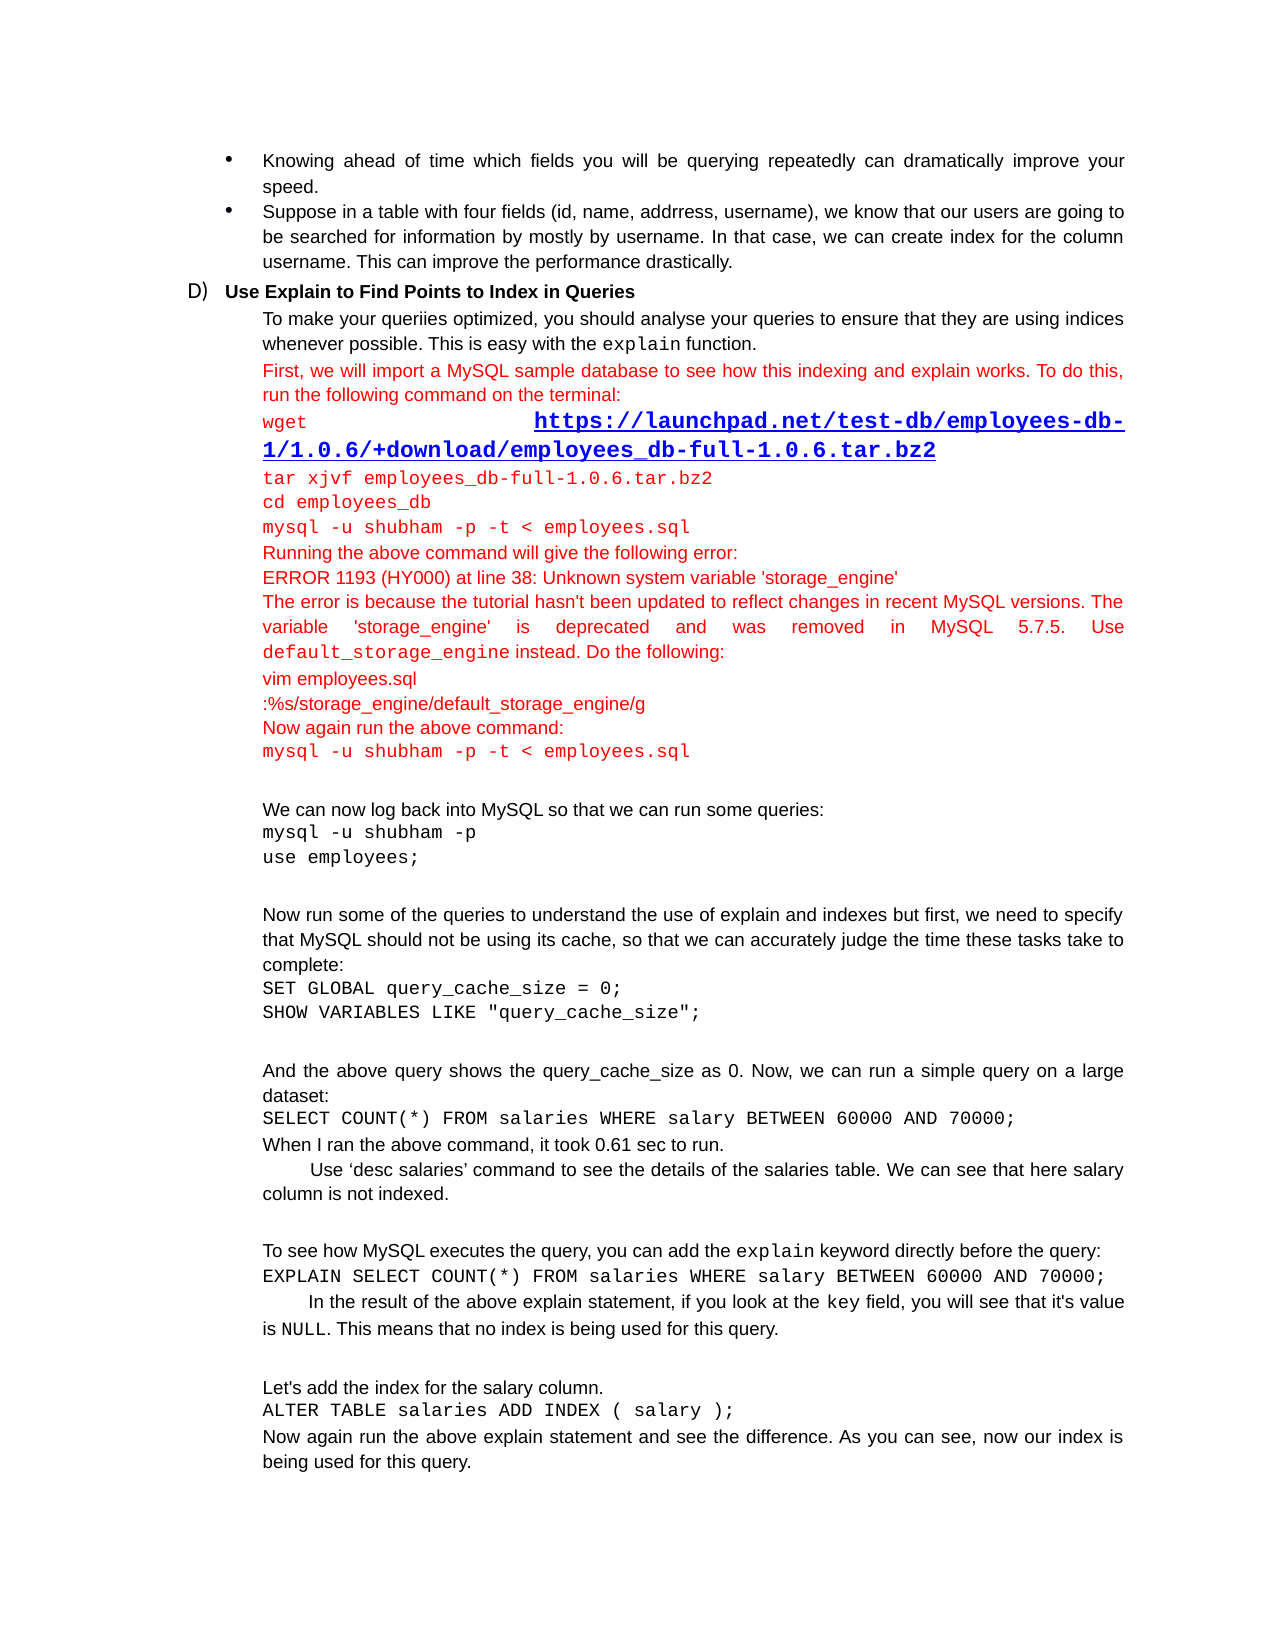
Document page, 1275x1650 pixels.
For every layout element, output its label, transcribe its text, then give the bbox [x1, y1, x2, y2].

list mysql -u shubham -p [225, 823, 1125, 844]
list Use ‘desc salaries’ command to see the details of the salaries table. We can see that here salary column is not indexed. [225, 1158, 1125, 1205]
list SHOW VARIABLES LIKE "query_cache_size"; [225, 1003, 1125, 1024]
list Let's add the index for the salary column. [225, 1376, 1125, 1398]
list vim employees.sql [225, 668, 1125, 689]
list wget https://launchpad.net/test-db/employees-db-1/1.0.6/+download/employees_db-full-1.0.6.tar.bz2 [225, 409, 1125, 465]
list Knowing ahead of time which fields you will be querying repeatedly can dramatically improve your speed. [225, 150, 1125, 197]
list The error is because the tutorial hasn't been updated to reflect changes in recent MySQL versions. The variable 'storage_engine' is deprecated and was removed in MySQL 5.7.5. Use default_storage_engine instead. Do the following: [225, 591, 1125, 664]
list In the result of the above explain statement, if you look at the key field, you will see that it's value is NULL. This means that no index is being used for this query. [225, 1291, 1125, 1341]
list tar xjvf employees_db-full-1.0.6.tar.bz2 [225, 469, 1125, 490]
list Use Explain to Find Points to Index in Queries [187, 276, 1125, 304]
list Now again run the above explain statement and see the difference. As you can see, now our index is being used for this query. [225, 1426, 1125, 1472]
list Now run some of the queries to understand the use of explain and indexes but first, we need to specify that MySQL should not be using its cache, so that we can accurately judge the time these tasks take to complete: [225, 904, 1125, 975]
list Running the above command will give the following error: [225, 542, 1125, 563]
list SET GLOBAL query_cache_size = 0; [225, 979, 1125, 1000]
list ALTER TABLE salaries ADD INDEX ( salary ); [225, 1401, 1125, 1422]
list To see how MySQL executes the query, you can add the explain keyword directly before the query: [225, 1240, 1125, 1263]
list First, we will import a MySQL sample database to see how this indexing and explain works. To do this, run the following command on the terminal: [225, 359, 1125, 406]
list EXPLAIN SELECT COUNT(*) FROM salaries WHERE salary BETWEEN 60000 AND 70000; [225, 1267, 1125, 1288]
list And the above query shows the query_cache_size as 0. Now, we can run a simple query on a large dataset: [225, 1059, 1125, 1106]
list Suppose in a table with four fields (id, name, addrress, username), we know that our users are going to be searched for information by mostly by username. In that case, we can create index for the column username. This can improve the performance drastically. [225, 201, 1125, 273]
list SELECT COUNT(*) FROM salaries WHERE salary BETWEEN 60000 AND 70000; [225, 1109, 1125, 1130]
list use employees; [225, 848, 1125, 869]
list mysql -u shubham -p -t < employees.sql [225, 517, 1125, 539]
list We can now log back into MySQL so that we can run some queries: [225, 798, 1125, 820]
list mysql -u shubham -p -t < employees.sql [225, 742, 1125, 763]
list When I ran the above command, it took 0.61 sec to run. [225, 1133, 1125, 1155]
list ERROR 1193 (HY000) at line 38: Unknown system variable 'storage_engine' [225, 567, 1125, 588]
list To make your queriies optimized, you should analyse your queries to ensure that they are using indices whenever possible. This is easy with the explain function. [225, 308, 1125, 356]
list cd employees_db [225, 493, 1125, 514]
list Now again run the above command: [225, 717, 1125, 739]
list :%s/storage_engine/default_storage_engine/g [225, 692, 1125, 714]
